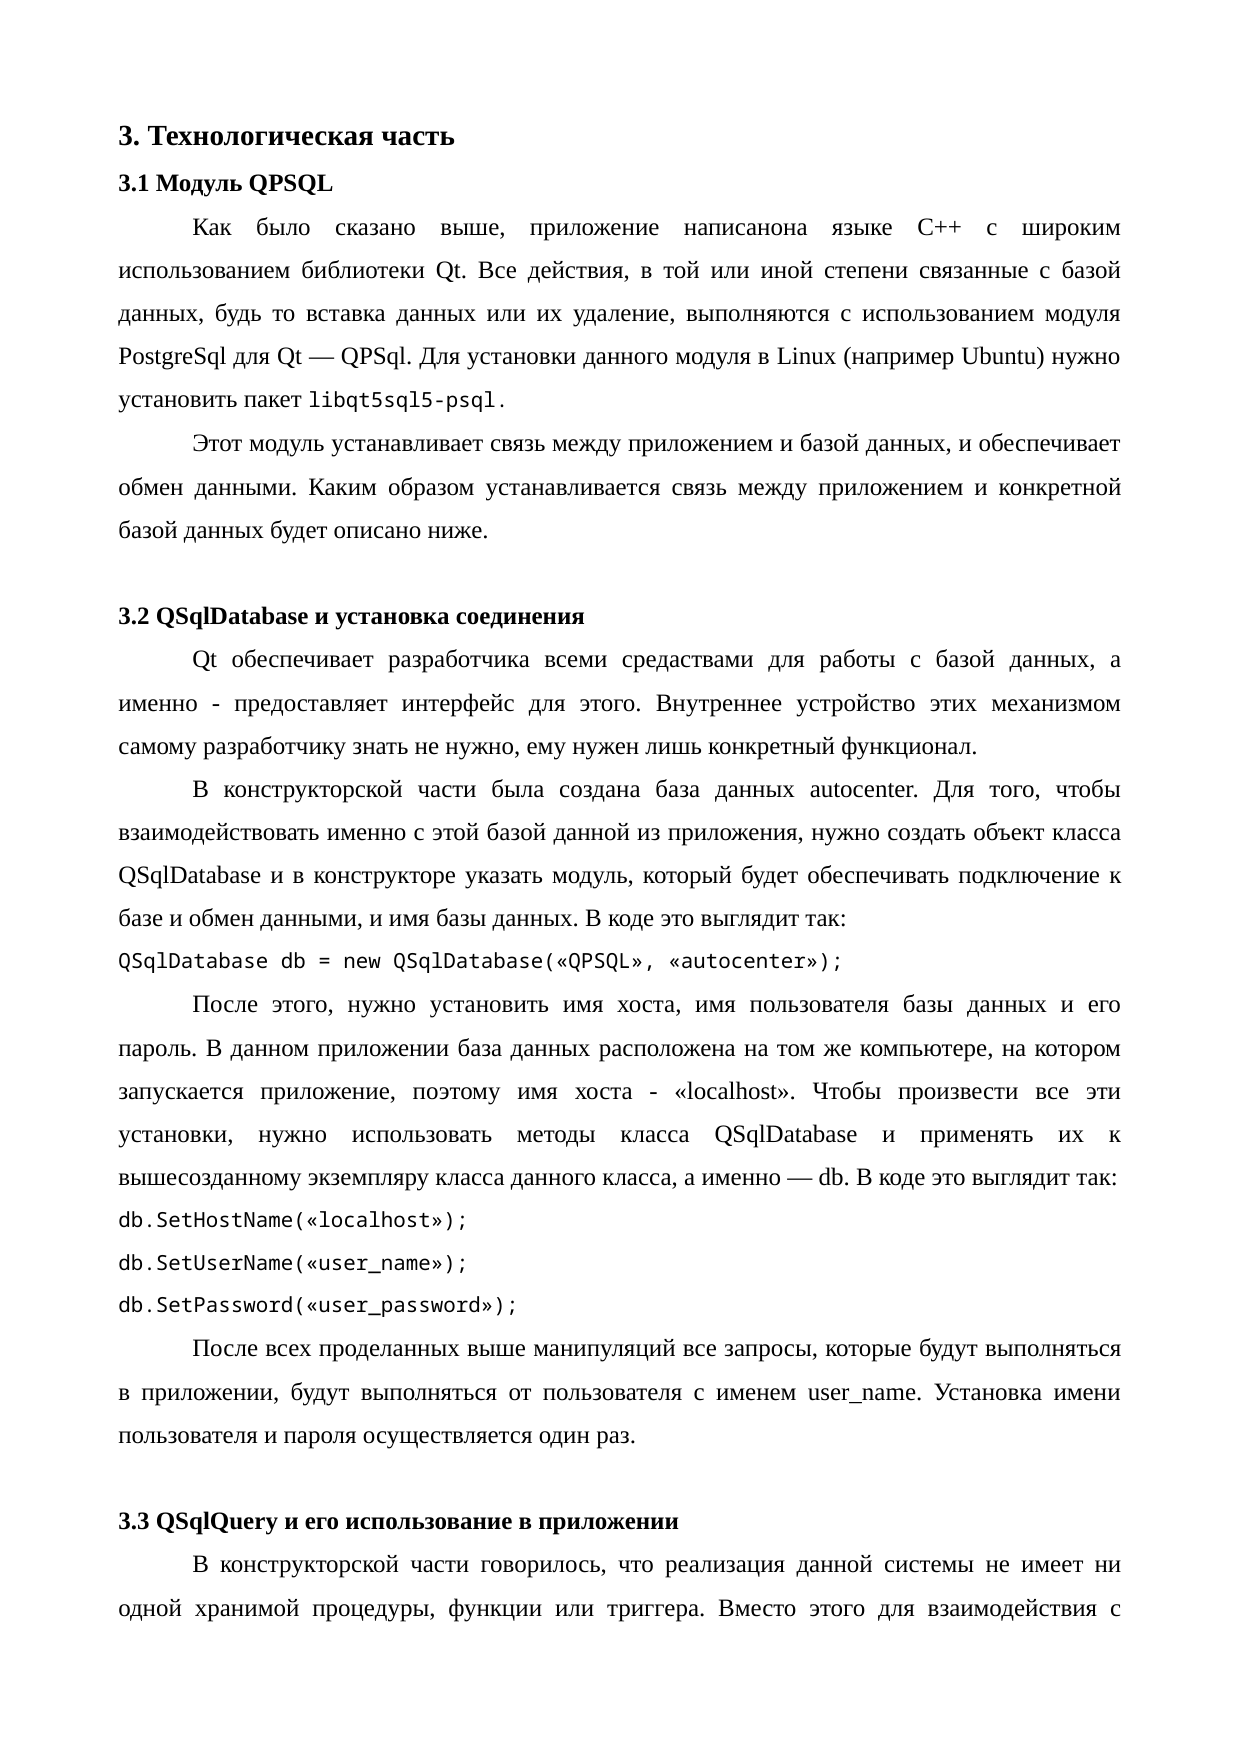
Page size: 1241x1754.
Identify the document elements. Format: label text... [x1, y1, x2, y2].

text db.SetUserName(«user_name»); [118, 1248, 1122, 1276]
text Qt обеспечивает разработчика всеми средаствами для работы с базой данных, а именно - предоставляет интерфейс для этого. Внутреннее устройство этих механизмом самому разработчику знать не нужно, ему нужен лишь конкретный функционал. [118, 644, 1122, 759]
text После этого, нужно установить имя хоста, имя пользователя базы данных и его пароль. В данном приложении база данных расположена на том же компьютере, на котором запускается приложение, поэтому имя хоста - «localhost». Чтобы произвести все эти установки, нужно использовать методы класса QSqlDatabase и применять их к вышесозданному экземпляру класса данного класса, а именно — db. В коде это выглядит так: [118, 989, 1122, 1191]
subtitle 3.3 QSqlQuery и его использование в приложении [118, 1506, 1122, 1535]
subtitle 3. Технологическая часть [118, 118, 1122, 152]
subtitle 3.2 QSqlDatabase и установка соединения [118, 601, 1122, 630]
subtitle 3.1 Модуль QPSQL [118, 168, 1122, 197]
text В конструкторской части говорилось, что реализация данной системы не имеет ни одной хранимой процедуры, функции или триггера. Вместо этого для взаимодействия с [118, 1549, 1122, 1621]
text Этот модуль устанавливает связь между приложением и базой данных, и обеспечивает обмен данными. Каким образом устанавливается связь между приложением и конкретной базой данных будет описано ниже. [118, 428, 1122, 544]
text Как было сказано выше, приложение написанона языке C++ с широким использованием библиотеки Qt. Все действия, в той или иной степени связанные с базой данных, будь то вставка данных или их удаление, выполняются с использованием модуля PostgreSql для Qt — QPSql. Для установки данного модуля в Linux (например Ubuntu) нужно установить пакет libqt5sql5-psql. [118, 212, 1122, 413]
text QSqlDatabase db = new QSqlDatabase(«QPSQL», «autocenter»); [118, 946, 1122, 975]
text В конструкторской части была создана база данных autocenter. Для того, чтобы взаимодействовать именно с этой базой данной из приложения, нужно создать объект класса QSqlDatabase и в конструкторе указать модуль, который будет обеспечивать подключение к базе и обмен данными, и имя базы данных. В коде это выглядит так: [118, 774, 1122, 932]
text db.SetPassword(«user_password»); [118, 1291, 1122, 1319]
text После всех проделанных выше манипуляций все запросы, которые будут выполняться в приложении, будут выполняться от пользователя с именем user_name. Установка имени пользователя и пароля осуществляется один раз. [118, 1333, 1122, 1449]
text db.SetHostName(«localhost»); [118, 1205, 1122, 1234]
